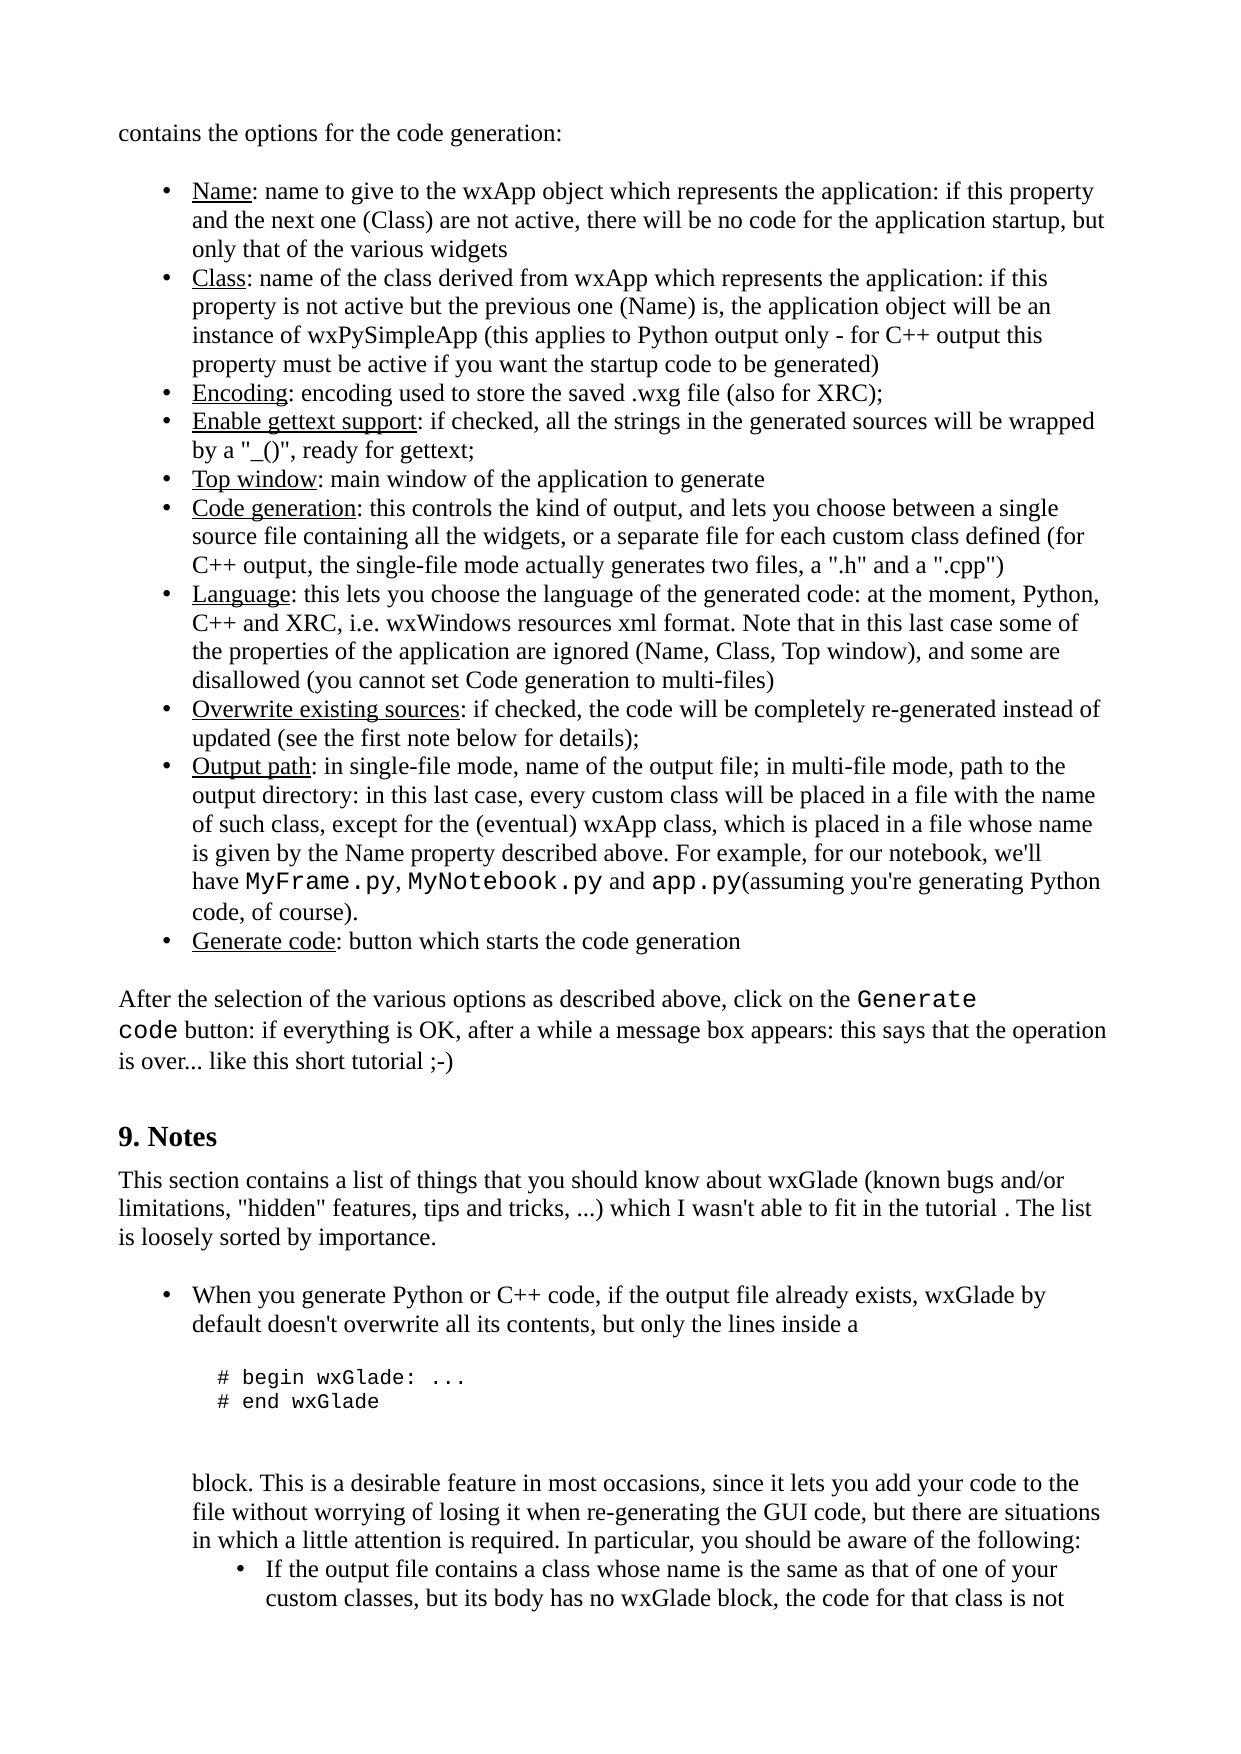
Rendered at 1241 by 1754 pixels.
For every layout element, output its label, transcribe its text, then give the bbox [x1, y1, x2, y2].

table_header contains the options for the code generation: Name: name to give to the wxApp object which represents the application: if this property and the next one (Class) are not active, there will be no code for the application startup, but only that of the various widgets Class: name of the class derived from wxApp which represents the application: if this property is not active but the previous one (Name) is, the application object will be an instance of wxPySimpleApp (this applies to Python output only - for C++ output this property must be active if you want the startup code to be generated) Encoding: encoding used to store the saved .wxg file (also for XRC); Enable gettext support: if checked, all the strings in the generated sources will be wrapped by a "_()", ready for gettext; Top window: main window of the application to generate Code generation: this controls the kind of output, and lets you choose between a single source file containing all the widgets, or a separate file for each custom class defined (for C++ output, the single-file mode actually generates two files, a ".h" and a ".cpp") Language: this lets you choose the language of the generated code: at the moment, Python, C++ and XRC, i.e. wxWindows resources xml format. Note that in this last case some of the properties of the application are ignored (Name, Class, Top window), and some are disallowed (you cannot set Code generation to multi-files) Overwrite existing sources: if checked, the code will be completely re-generated instead of updated (see the first note below for details); Output path: in single-file mode, name of the output file; in multi-file mode, path to the output directory: in this last case, every custom class will be placed in a file with the name of such class, except for the (eventual) wxApp class, which is placed in a file whose name is given by the Name property described above. For example, for our notebook, we'll have MyFrame.py, MyNotebook.py and app.py(assuming you're generating Python code, of course). Generate code: button which starts the code generation After the selection of the various options as described above, click on the Generate code button: if everything is OK, after a while a message box appears: this says that the operation is over... like this short tutorial ;-) 9. Notes This section contains a list of things that you should know about wxGlade (known bugs and/or limitations, "hidden" features, tips and tricks, ...) which I wasn't able to fit in the tutorial . The list is loosely sorted by importance. When you generate Python or C++ code, if the output file already exists, wxGlade by default doesn't overwrite all its contents, but only the lines inside a # begin wxGlade: ... # end wxGlade block. This is a desirable feature in most occasions, since it lets you add your code to the file without worrying of losing it when re-generating the GUI code, but there are situations in which a little attention is required. In particular, you should be aware of the following: If the output file contains a class whose name is the same as that of one of your custom classes, but its body has no wxGlade block, the code for that class is not [118, 118, 1110, 1612]
